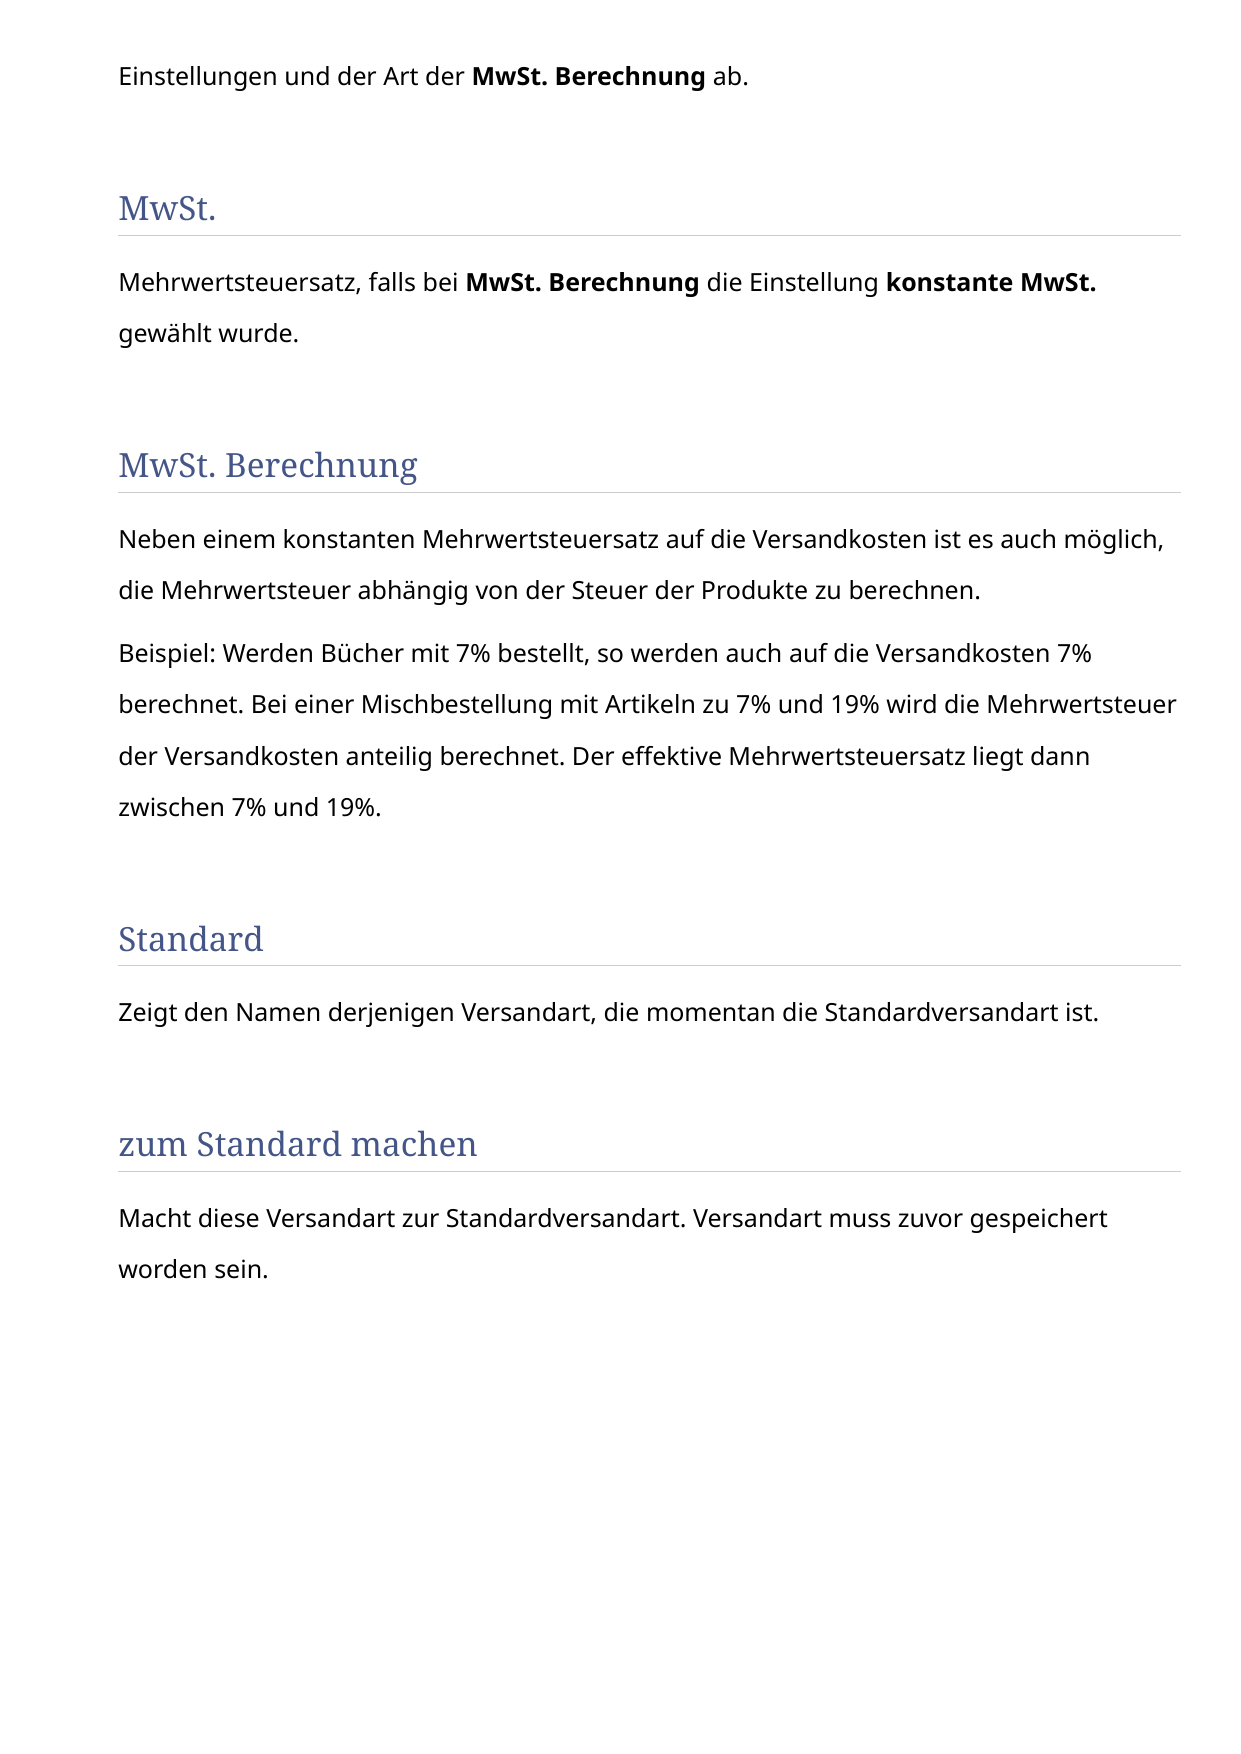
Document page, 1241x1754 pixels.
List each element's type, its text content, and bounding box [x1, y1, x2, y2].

text Zeigt den Namen derjenigen Versandart, die momentan die Standardversandart ist. [118, 995, 1181, 1029]
text Macht diese Versandart zur Standardversandart. Versandart muss zuvor gespeichert worden sein. [118, 1201, 1181, 1286]
text Einstellungen und der Art der MwSt. Berechnung ab. [118, 59, 1181, 93]
subtitle MwSt. [118, 185, 1181, 235]
text Mehrwertsteuersatz, falls bei MwSt. Berechnung die Einstellung konstante MwSt. gewählt wurde. [118, 265, 1181, 350]
text Beispiel: Werden Bücher mit 7% bestellt, so werden auch auf die Versandkosten 7% berechnet. Bei einer Mischbestellung mit Artikeln zu 7% und 19% wird die Mehrwertsteuer der Versandkosten anteilig berechnet. Der effektive Mehrwertsteuersatz liegt dann zwischen 7% und 19%. [118, 636, 1181, 823]
subtitle zum Standard machen [118, 1121, 1181, 1171]
subtitle MwSt. Berechnung [118, 442, 1181, 492]
subtitle Standard [118, 915, 1181, 965]
text Neben einem konstanten Mehrwertsteuersatz auf die Versandkosten ist es auch möglich, die Mehrwertsteuer abhängig von der Steuer der Produkte zu berechnen. [118, 522, 1181, 607]
